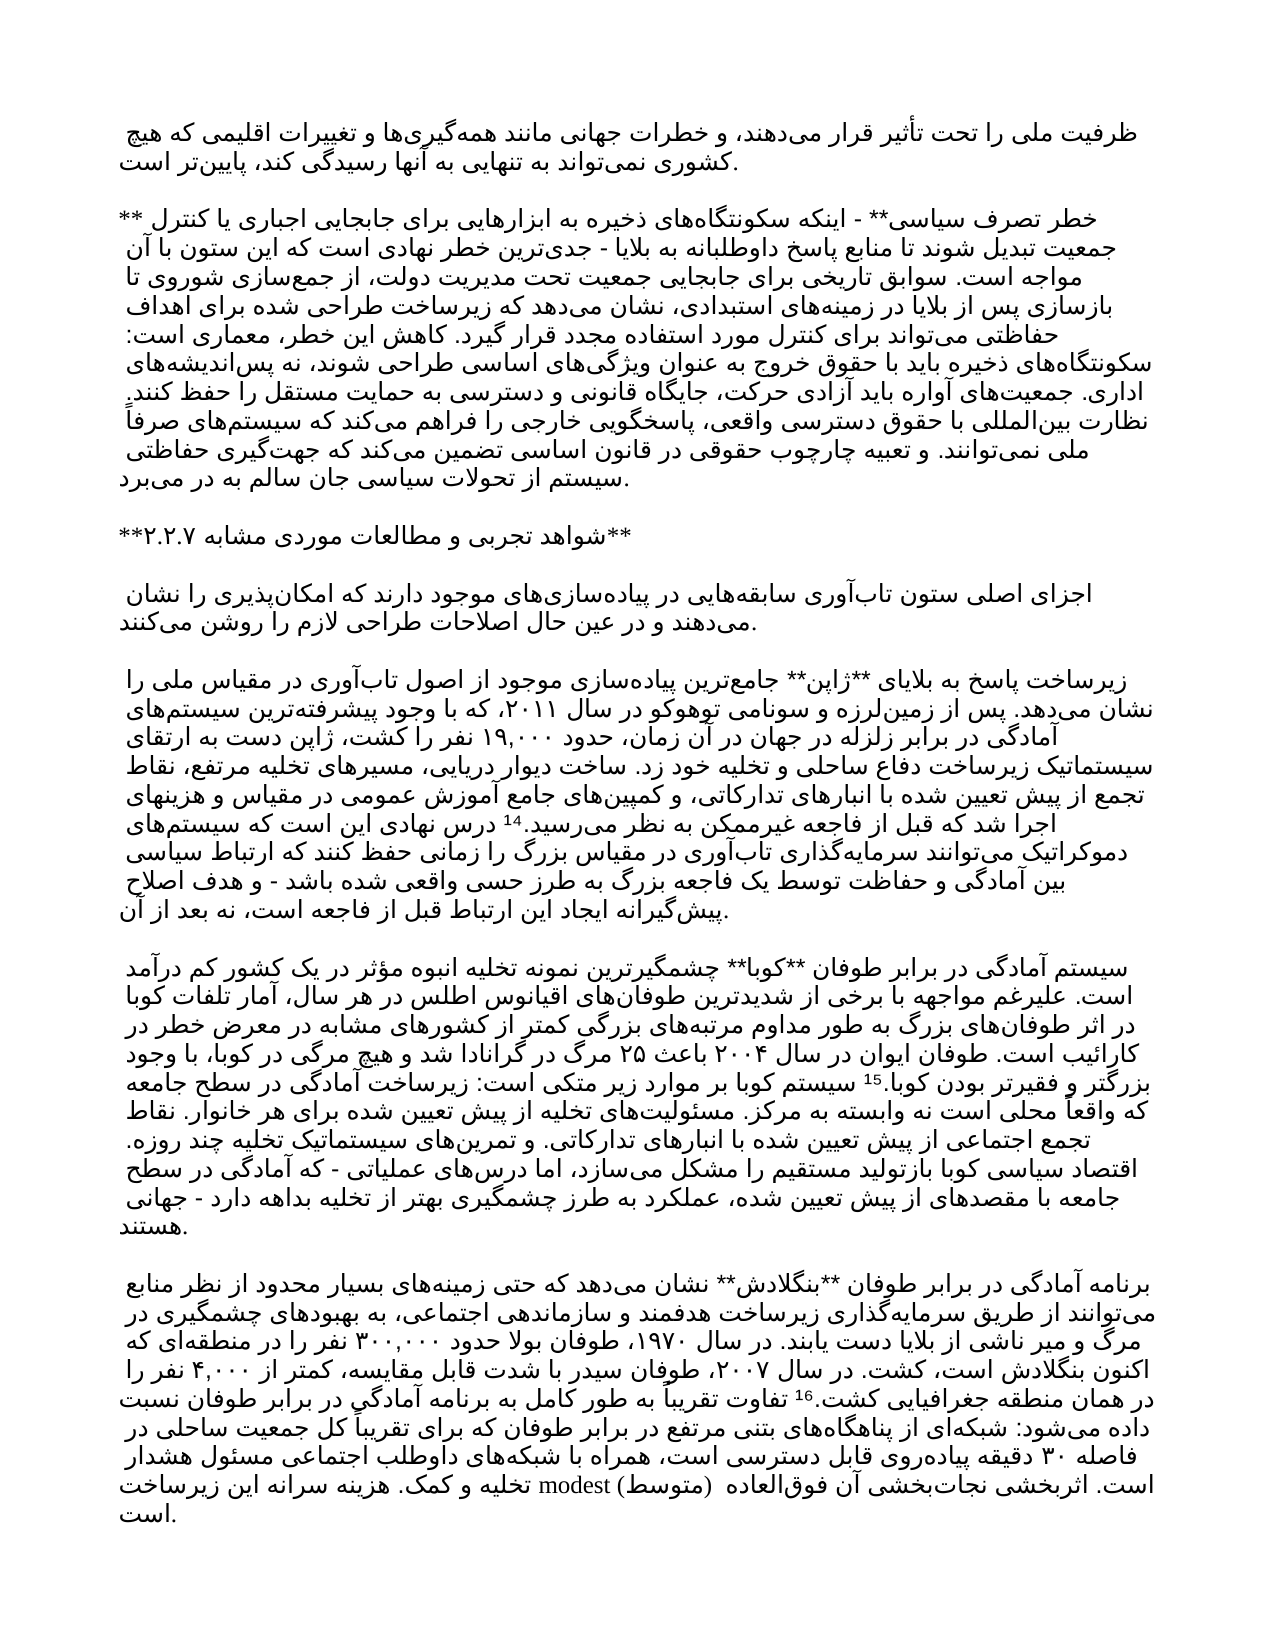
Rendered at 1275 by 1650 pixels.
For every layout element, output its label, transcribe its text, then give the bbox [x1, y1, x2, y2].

text برنامه آمادگی در برابر طوفان **بنگلادش** نشان می‌دهد که حتی زمینه‌های بسیار محدود از نظر منابع می‌توانند از طریق سرمایه‌گذاری زیرساخت هدفمند و سازماندهی اجتماعی، به بهبودهای چشمگیری در مرگ و میر ناشی از بلایا دست یابند. در سال ۱۹۷۰، طوفان بولا حدود ۳۰۰,۰۰۰ نفر را در منطقه‌ای که اکنون بنگلادش است، کشت. در سال ۲۰۰۷، طوفان سیدر با شدت قابل مقایسه، کمتر از ۴,۰۰۰ نفر را در همان منطقه جغرافیایی کشت.¹⁶ تفاوت تقریباً به طور کامل به برنامه آمادگی در برابر طوفان نسبت داده می‌شود: شبکه‌ای از پناهگاه‌های بتنی مرتفع در برابر طوفان که برای تقریباً کل جمعیت ساحلی در فاصله ۳۰ دقیقه پیاده‌روی قابل دسترسی است، همراه با شبکه‌های داوطلب اجتماعی مسئول هشدار تخلیه و کمک. هزینه سرانه این زیرساخت modest (متوسط) است. اثربخشی نجات‌بخشی آن فوق‌العاده است. [118, 1269, 1157, 1528]
text **ایراد حاکمیت ملی** معتقد است که حداقل استانداردهای بین‌المللی برای زیرساخت تاب‌آوری، دخالت غیرقابل قبولی در تصمیم‌گیری ملی است. این ایراد ضعیف‌تر از آن چیزی است که به نظر می‌رسد. حاکمیت ملی در پاسخ به بلایا از قبل دارای لایه‌های بین‌المللی قابل توجهی است: چارچوب Sendai، مقررات سازگاری توافقنامه پاریس، و ترتیبات متعدد کمک‌های دوجانبه و چندجانبه در برابر بلایا همگی شامل استانداردها و تعهدات بین‌المللی هستند. ستون تاب‌آوری این ترتیبات موجود را گسترش می‌دهد، نه اینکه شکل کیفی جدیدی از تعامل بین‌المللی ایجاد کند. و جایگزین عملی برای هماهنگی بین‌المللی - زیرساخت تاب‌آوری صرفاً ملی - به وضوح برای خطرات فرامرزی، بلایای منطقه‌ای که ظرفیت ملی را تحت تأثیر قرار می‌دهند، و خطرات جهانی مانند همه‌گیری‌ها و تغییرات اقلیمی که هیچ کشوری نمی‌تواند به تنهایی به آنها رسیدگی کند، پایین‌تر است. [118, 118, 1157, 176]
text **۲.۲.۷ شواهد تجربی و مطالعات موردی مشابه** [118, 521, 1157, 550]
text زیرساخت پاسخ به بلایای **ژاپن** جامع‌ترین پیاده‌سازی موجود از اصول تاب‌آوری در مقیاس ملی را نشان می‌دهد. پس از زمین‌لرزه و سونامی توهوکو در سال ۲۰۱۱، که با وجود پیشرفته‌ترین سیستم‌های آمادگی در برابر زلزله در جهان در آن زمان، حدود ۱۹,۰۰۰ نفر را کشت، ژاپن دست به ارتقای سیستماتیک زیرساخت دفاع ساحلی و تخلیه خود زد. ساخت دیوار دریایی، مسیرهای تخلیه مرتفع، نقاط تجمع از پیش تعیین شده با انبارهای تدارکاتی، و کمپین‌های جامع آموزش عمومی در مقیاس و هزینهای اجرا شد که قبل از فاجعه غیرممکن به نظر می‌رسید.¹⁴ درس نهادی این است که سیستم‌های دموکراتیک می‌توانند سرمایه‌گذاری تاب‌آوری در مقیاس بزرگ را زمانی حفظ کنند که ارتباط سیاسی بین آمادگی و حفاظت توسط یک فاجعه بزرگ به طرز حسی واقعی شده باشد - و هدف اصلاح پیش‌گیرانه ایجاد این ارتباط قبل از فاجعه است، نه بعد از آن. [118, 665, 1157, 924]
text سیستم آمادگی در برابر طوفان **کوبا** چشمگیرترین نمونه تخلیه انبوه مؤثر در یک کشور کم درآمد است. علیرغم مواجهه با برخی از شدیدترین طوفان‌های اقیانوس اطلس در هر سال، آمار تلفات کوبا در اثر طوفان‌های بزرگ به طور مداوم مرتبه‌های بزرگی کمتر از کشورهای مشابه در معرض خطر در کارائیب است. طوفان ایوان در سال ۲۰۰۴ باعث ۲۵ مرگ در گرانادا شد و هیچ مرگی در کوبا، با وجود بزرگتر و فقیرتر بودن کوبا.¹⁵ سیستم کوبا بر موارد زیر متکی است: زیرساخت آمادگی در سطح جامعه که واقعاً محلی است نه وابسته به مرکز. مسئولیت‌های تخلیه از پیش تعیین شده برای هر خانوار. نقاط تجمع اجتماعی از پیش تعیین شده با انبارهای تدارکاتی. و تمرین‌های سیستماتیک تخلیه چند روزه. اقتصاد سیاسی کوبا بازتولید مستقیم را مشکل می‌سازد، اما درس‌های عملیاتی - که آمادگی در سطح جامعه با مقصدهای از پیش تعیین شده، عملکرد به طرز چشمگیری بهتر از تخلیه بداهه دارد - جهانی هستند. [118, 952, 1157, 1240]
text اجزای اصلی ستون تاب‌آوری سابقه‌هایی در پیاده‌سازی‌های موجود دارند که امکان‌پذیری را نشان می‌دهند و در عین حال اصلاحات طراحی لازم را روشن می‌کنند. [118, 578, 1157, 636]
text **خطر تصرف سیاسی** - اینکه سکونتگاه‌های ذخیره به ابزارهایی برای جابجایی اجباری یا کنترل جمعیت تبدیل شوند تا منابع پاسخ داوطلبانه به بلایا - جدی‌ترین خطر نهادی است که این ستون با آن مواجه است. سوابق تاریخی برای جابجایی جمعیت تحت مدیریت دولت، از جمع‌سازی شوروی تا بازسازی پس از بلایا در زمینه‌های استبدادی، نشان می‌دهد که زیرساخت طراحی شده برای اهداف حفاظتی می‌تواند برای کنترل مورد استفاده مجدد قرار گیرد. کاهش این خطر، معماری است: سکونتگاه‌های ذخیره باید با حقوق خروج به عنوان ویژگی‌های اساسی طراحی شوند، نه پس‌اندیشه‌های اداری. جمعیت‌های آواره باید آزادی حرکت، جایگاه قانونی و دسترسی به حمایت مستقل را حفظ کنند. نظارت بین‌المللی با حقوق دسترسی واقعی، پاسخگویی خارجی را فراهم می‌کند که سیستم‌های صرفاً ملی نمی‌توانند. و تعبیه چارچوب حقوقی در قانون اساسی تضمین می‌کند که جهت‌گیری حفاظتی سیستم از تحولات سیاسی جان سالم به در می‌برد. [118, 204, 1157, 492]
